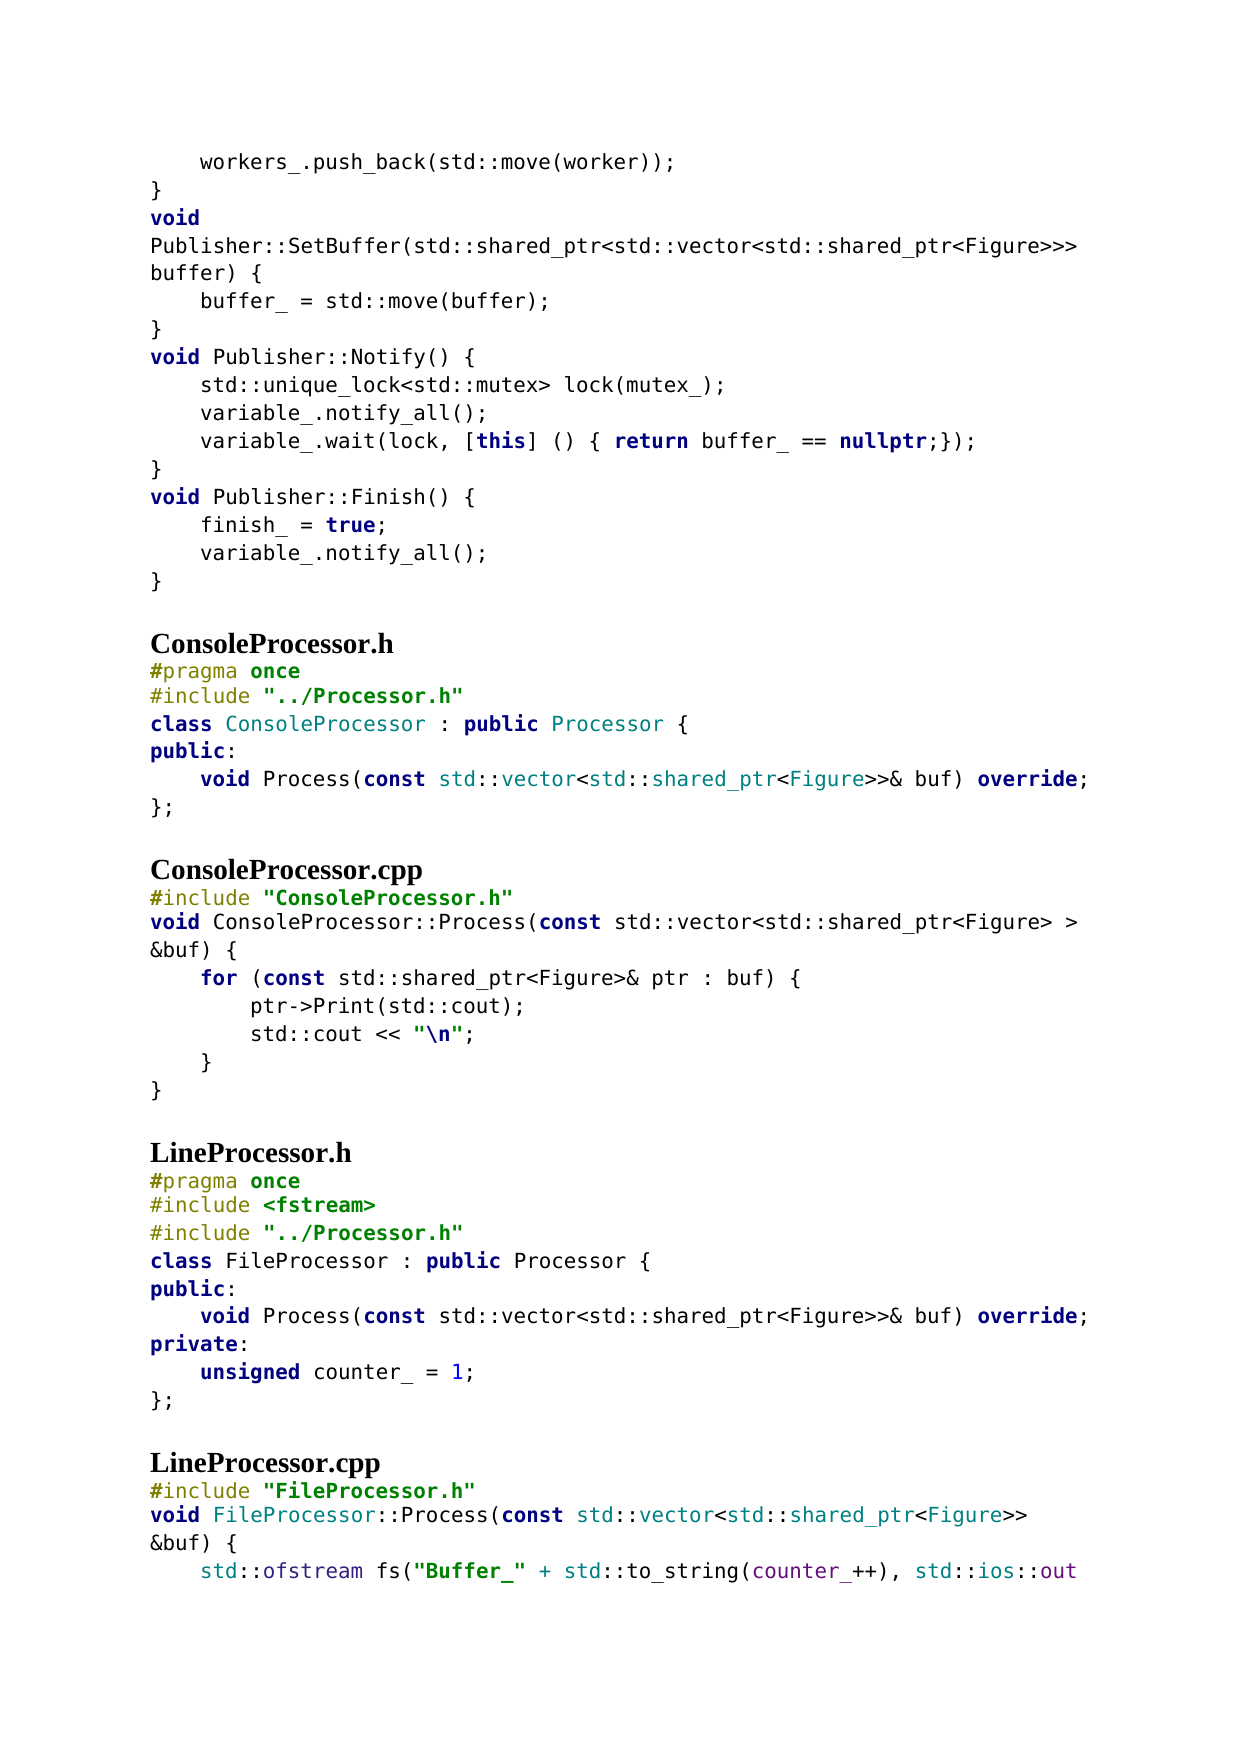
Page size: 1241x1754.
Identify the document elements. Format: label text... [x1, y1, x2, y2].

text class ConsoleProcessor : public Processor { [150, 712, 1090, 736]
text #include <fstream> [150, 1193, 1090, 1217]
text class FileProcessor : public Processor { [150, 1249, 1090, 1273]
text buffer_ = std::move(buffer); [150, 289, 1090, 313]
text variable_.notify_all(); [150, 541, 1090, 565]
text void Process(const std::vector<std::shared_ptr<Figure>>& buf) override; [150, 767, 1090, 791]
text }; [150, 795, 1090, 819]
text } [150, 1050, 1090, 1074]
text for (const std::shared_ptr<Figure>& ptr : buf) { [150, 966, 1090, 990]
text } [150, 569, 1090, 593]
text void Publisher::Notify() { [150, 345, 1090, 369]
text unsigned counter_ = 1; [150, 1360, 1090, 1384]
text ConsoleProcessor.h [150, 626, 1090, 659]
text #include "FileProcessor.h" [150, 1479, 1090, 1503]
text LineProcessor.cpp [150, 1446, 1090, 1479]
text #include "ConsoleProcessor.h" [150, 886, 1090, 910]
text private: [150, 1332, 1090, 1357]
text finish_ = true; [150, 513, 1090, 537]
text std::ofstream fs("Buffer_" + std::to_string(counter_++), std::ios::out [150, 1559, 1090, 1583]
text ConsoleProcessor.cpp [150, 852, 1090, 886]
text void FileProcessor::Process(const std::vector<std::shared_ptr<Figure>> &buf) { [150, 1503, 1090, 1555]
text }; [150, 1388, 1090, 1412]
text } [150, 1078, 1090, 1102]
text void Process(const std::vector<std::shared_ptr<Figure>>& buf) override; [150, 1304, 1090, 1329]
text #include "../Processor.h" [150, 1221, 1090, 1245]
text ptr->Print(std::cout); [150, 994, 1090, 1018]
text public: [150, 1277, 1090, 1301]
text std::cout << "\n"; [150, 1022, 1090, 1046]
text #pragma once [150, 1169, 1090, 1193]
text public: [150, 739, 1090, 764]
text LineProcessor.h [150, 1135, 1090, 1169]
text void Publisher::SetBuffer(std::shared_ptr<std::vector<std::shared_ptr<Figure>>> buffer) { [150, 206, 1090, 286]
text } [150, 317, 1090, 342]
text workers_.push_back(std::move(worker)); [150, 150, 1090, 174]
text variable_.wait(lock, [this] () { return buffer_ == nullptr;}); [150, 429, 1090, 453]
text variable_.notify_all(); [150, 401, 1090, 425]
text std::unique_lock<std::mutex> lock(mutex_); [150, 373, 1090, 397]
text void Publisher::Finish() { [150, 485, 1090, 509]
text #pragma once [150, 659, 1090, 684]
text } [150, 457, 1090, 481]
text #include "../Processor.h" [150, 684, 1090, 708]
text void ConsoleProcessor::Process(const std::vector<std::shared_ptr<Figure> > &buf) { [150, 910, 1090, 962]
text } [150, 178, 1090, 202]
